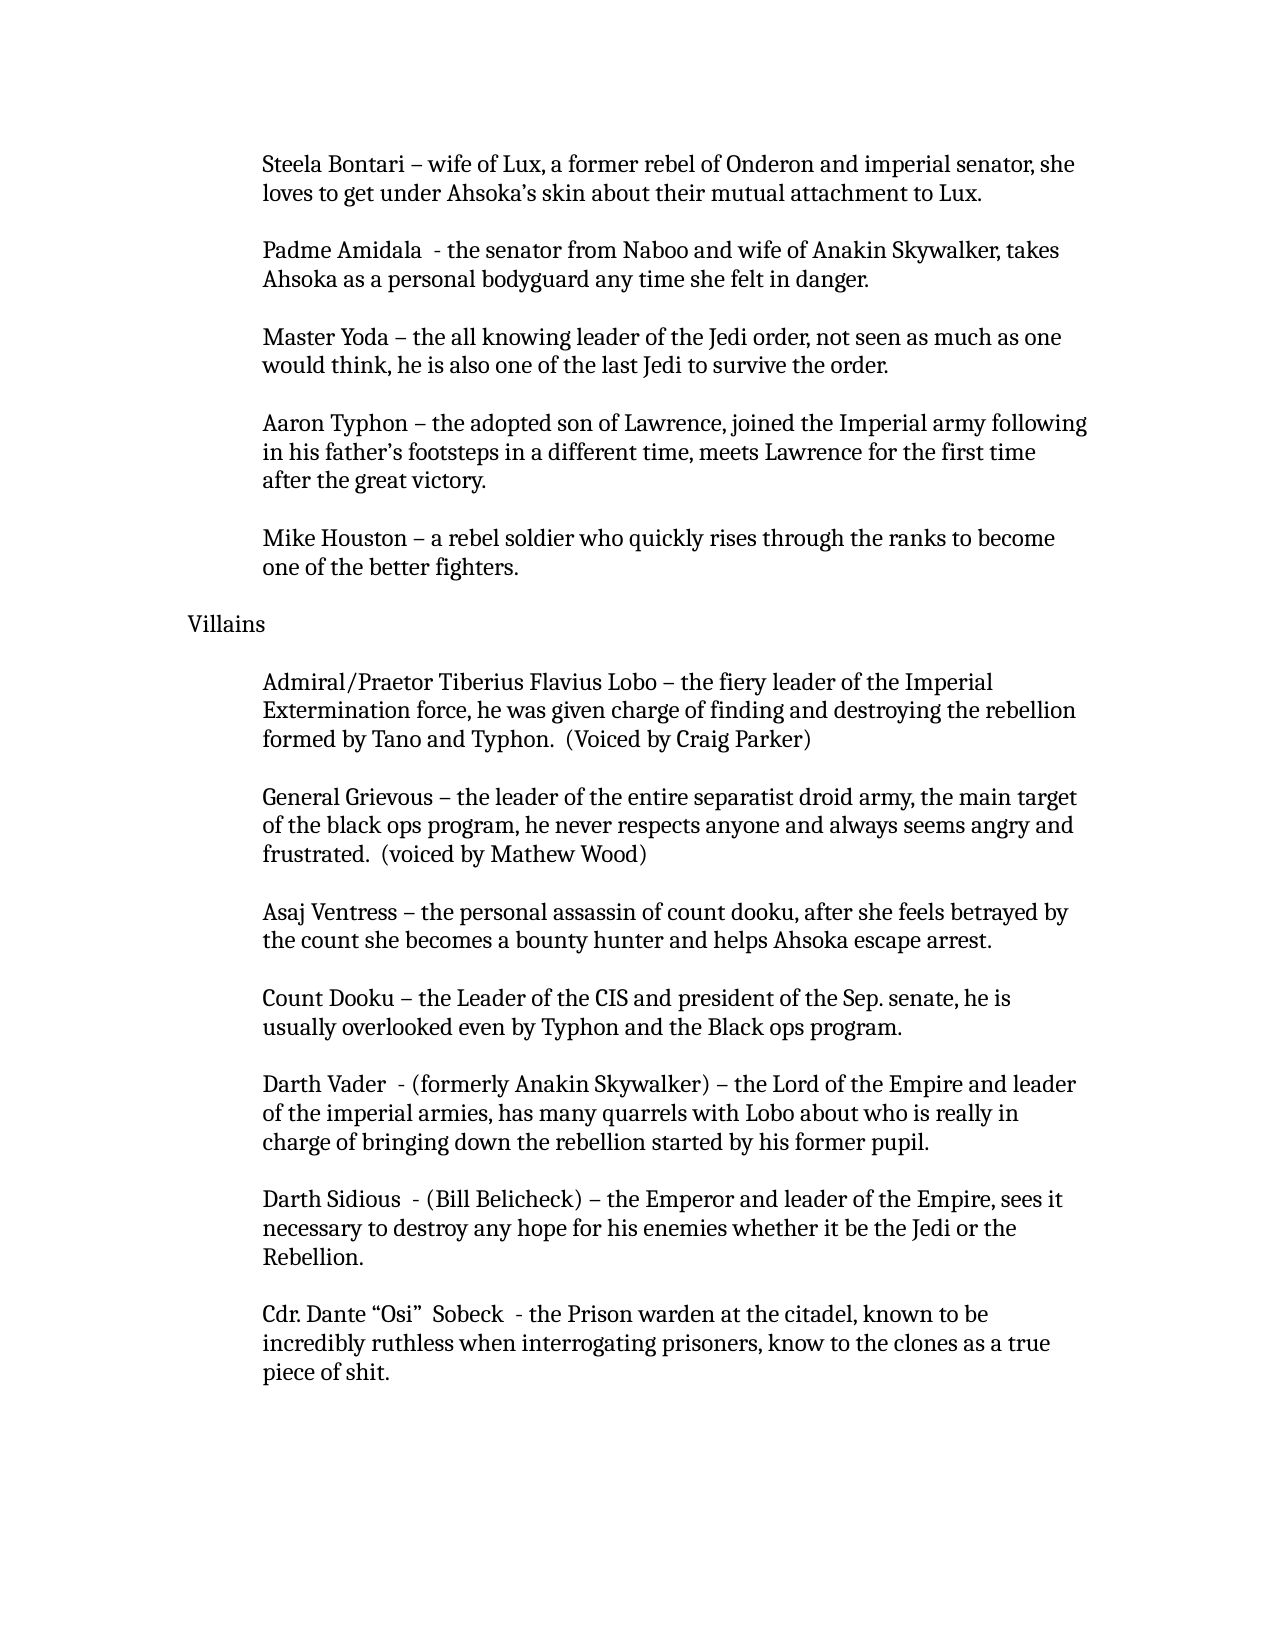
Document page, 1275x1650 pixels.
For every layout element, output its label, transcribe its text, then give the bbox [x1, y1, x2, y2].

text Padme Amidala - the senator from Naboo and wife of Anakin Skywalker, takes Ahsoka as a personal bodyguard any time she felt in danger. [262, 236, 1087, 294]
text Admiral/Praetor Tiberius Flavius Lobo – the fiery leader of the Imperial Extermination force, he was given charge of finding and destroying the rebellion formed by Tano and Typhon. (Voiced by Craig Parker) [262, 667, 1087, 754]
text Steela Bontari – wife of Lux, a former rebel of Onderon and imperial senator, she loves to get under Ahsoka’s skin about their mutual attachment to Lux. [262, 150, 1087, 207]
text Villains [187, 610, 1087, 639]
text Aaron Typhon – the adopted son of Lawrence, joined the Imperial army following in his father’s footsteps in a different time, meets Lawrence for the first time after the great victory. [262, 409, 1087, 495]
text General Grievous – the leader of the entire separatist droid army, the main target of the black ops program, he never respects anyone and always seems angry and frustrated. (voiced by Mathew Wood) [262, 782, 1087, 869]
text Mike Houston – a rebel soldier who quickly rises through the ranks to become one of the better fighters. [262, 524, 1087, 581]
text Darth Sidious - (Bill Belicheck) – the Emperor and leader of the Empire, sees it necessary to destroy any hope for his enemies whether it be the Jedi or the Rebellion. [262, 1185, 1087, 1271]
text Asaj Ventress – the personal assassin of count dooku, after she feels betrayed by the count she becomes a bounty hunter and helps Ahsoka escape arrest. [262, 897, 1087, 955]
text Darth Vader - (formerly Anakin Skywalker) – the Lord of the Empire and leader of the imperial armies, has many quarrels with Lobo about who is really in charge of bringing down the rebellion started by his former pupil. [262, 1070, 1087, 1156]
text Count Dooku – the Leader of the CIS and president of the Sep. senate, he is usually overlooked even by Typhon and the Black ops program. [262, 984, 1087, 1041]
text Cdr. Dante “Osi” Sobeck - the Prison warden at the citadel, known to be incredibly ruthless when interrogating prisoners, know to the clones as a true piece of shit. [262, 1300, 1087, 1386]
text Master Yoda – the all knowing leader of the Jedi order, not seen as much as one would think, he is also one of the last Jedi to survive the order. [262, 322, 1087, 380]
